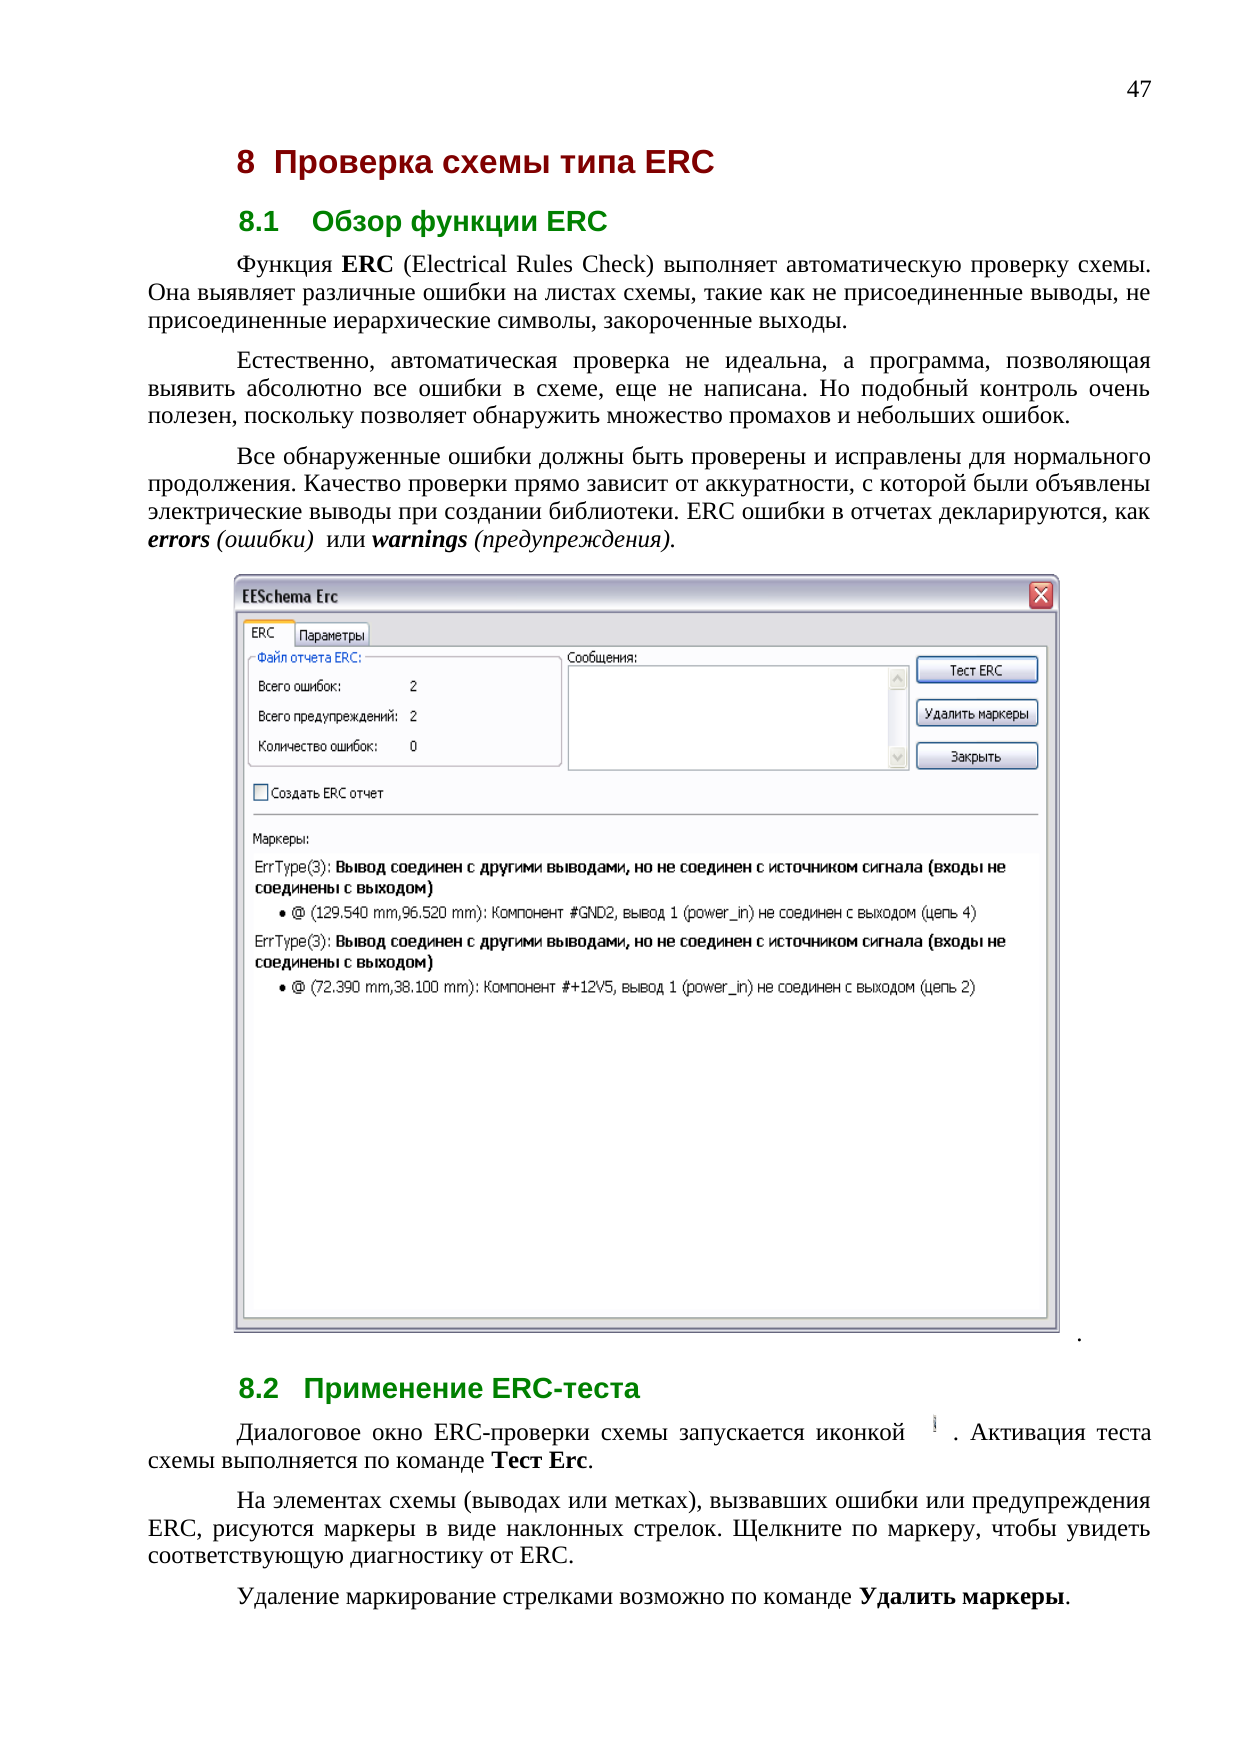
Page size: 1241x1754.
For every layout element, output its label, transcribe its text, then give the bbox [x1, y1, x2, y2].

picture [933, 1413, 937, 1432]
text Диалоговое окно ERC-проверки схемы запускается иконкой . Активация теста схемы выполняется по команде Тест Erc. [148, 1405, 1152, 1474]
text На элементах схемы (выводах или метках), вызвавших ошибки или предупреждения ERC, рисуются маркеры в виде наклонных стрелок. Щелкните по маркеру, чтобы увидеть соответствующую диагностику от ERC. [148, 1486, 1152, 1569]
text . [148, 565, 1152, 1347]
picture [233, 574, 1060, 1333]
subtitle Проверка схемы типа ERC [148, 143, 1152, 180]
text Функция ERC (Electrical Rules Check) выполняет автоматическую проверку схемы. Она выявляет различные ошибки на листах схемы, такие как не присоединенные выводы, не присоединенные иерархические символы, закороченные выходы. [148, 251, 1152, 334]
text Удаление маркирование стрелками возможно по команде Удалить маркеры. [148, 1582, 1152, 1609]
subtitle Обзор функции ERC [238, 205, 1152, 238]
subtitle Применение ERC-теста [238, 1372, 1152, 1405]
text Все обнаруженные ошибки должны быть проверены и исправлены для нормального продолжения. Качество проверки прямо зависит от аккуратности, с которой были объявлены электрические выводы при создании библиотеки. ERC ошибки в отчетах декларируются, как errors (ошибки) или warnings (предупреждения). [148, 442, 1152, 553]
text Естественно, автоматическая проверка не идеальна, а программа, позволяющая выявить абсолютно все ошибки в схеме, еще не написана. Но подобный контроль очень полезен, поскольку позволяет обнаружить множество промахов и небольших ошибок. [148, 346, 1152, 429]
